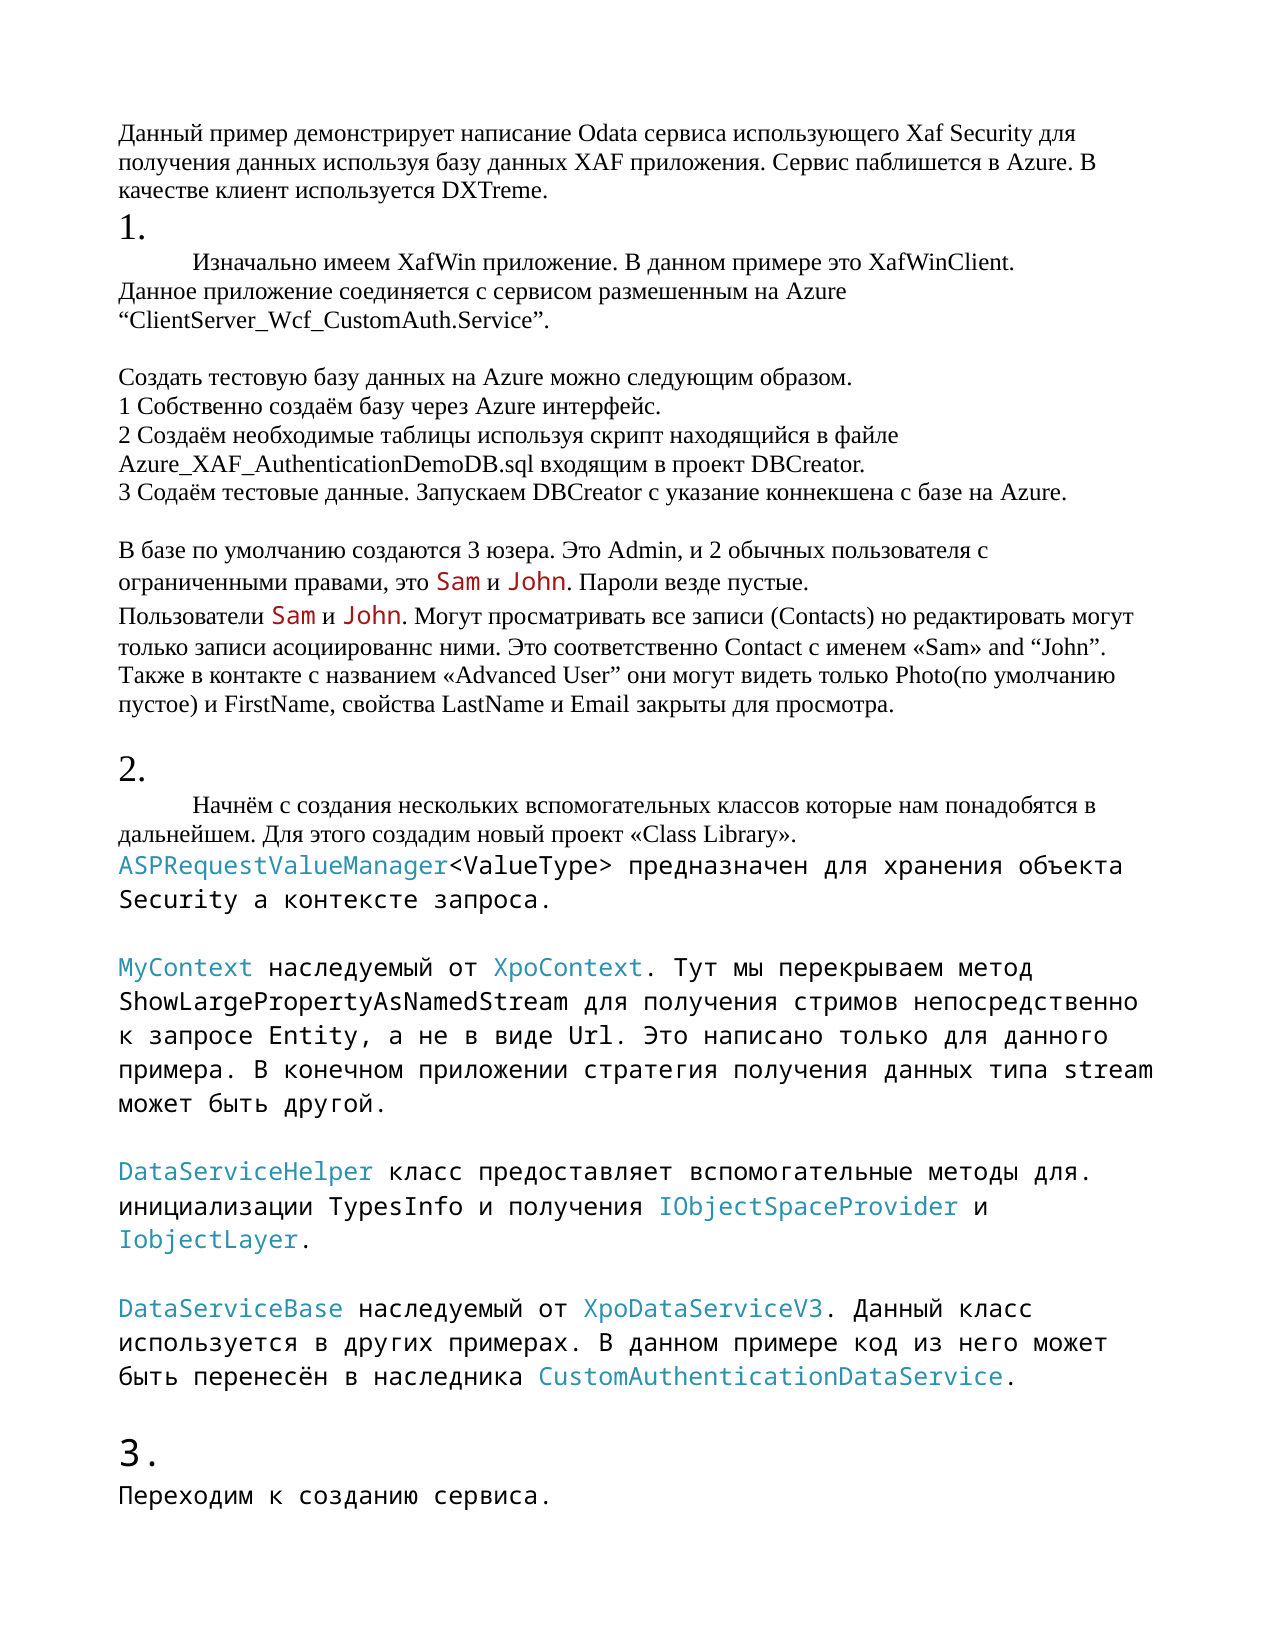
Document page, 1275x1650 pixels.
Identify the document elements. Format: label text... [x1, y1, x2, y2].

text DataServiceHelper класс предоставляет вспомогательные методы для. инициализации TypesInfo и получения IObjectSpaceProvider и IobjectLayer. [118, 1154, 1157, 1256]
text 3 Содаём тестовые данные. Запускаем DBCreator с указание коннекшена с базе на Azure. [118, 477, 1157, 506]
text Начнём с создания нескольких вспомогательных классов которые нам понадобятся в дальнейшем. Для этого создадим новый проект «Class Library». [118, 790, 1157, 847]
text Данный пример демонстрирует написание Odata сервиса использующего Xaf Security для получения данных используя базу данных XAF приложения. Сервис паблишется в Azure. В качестве клиент используется DXTreme. [118, 118, 1157, 204]
text Azure_XAF_AuthenticationDemoDB.sql входящим в проект DBCreator. [118, 449, 1157, 477]
text Создать тестовую базу данных на Azure можно следующим образом. [118, 362, 1157, 391]
text 2. [118, 747, 1157, 790]
text MyContext наследуемый от XpoContext. Тут мы перекрываем метод ShowLargePropertyAsNamedStream для получения стримов непосредственно к запросе Entity, а не в виде Url. Это написано только для данного примера. В конечном приложении стратегия получения данных типа stream может быть другой. [118, 950, 1157, 1120]
text Переходим к созданию сервиса. [118, 1478, 1157, 1512]
text Пользователи Sam и John. Могут просматривать все записи (Contacts) но редактировать могут только записи асоциированнc ними. Это соответственно Contact с именем «Sam» and “John”. Также в контакте с названием «Advanced User” они могут видеть только Photo(по умолчанию пустое) и FirstName, свойства LastName и Email закрыты для просмотра. [118, 598, 1157, 718]
text 1. [118, 204, 1157, 247]
text 2 Создаём необходимые таблицы используя скрипт находящийся в файле [118, 420, 1157, 449]
text 3. [118, 1427, 1157, 1478]
text 1 Собственно создаём базу через Azure интерфейс. [118, 391, 1157, 420]
text DataServiceBase наследуемый от XpoDataServiceV3. Данный класс используется в других примерах. В данном примере код из него может быть перенесён в наследника CustomAuthenticationDataService. [118, 1290, 1157, 1392]
text Изначально имеем XafWin приложение. В данном примере это XafWinClient. [118, 247, 1157, 276]
text Данное приложение соединяется с сервисом размешенным на Azure “ClientServer_Wcf_CustomAuth.Service”. [118, 276, 1157, 334]
text ASPRequestValueManager<ValueType> предназначен для хранения объекта Security а контексте запроса. [118, 847, 1157, 916]
text В базе по умолчанию создаются 3 юзера. Это Admin, и 2 обычных пользователя с ограниченными правами, это Sam и John. Пароли везде пустые. [118, 535, 1157, 598]
